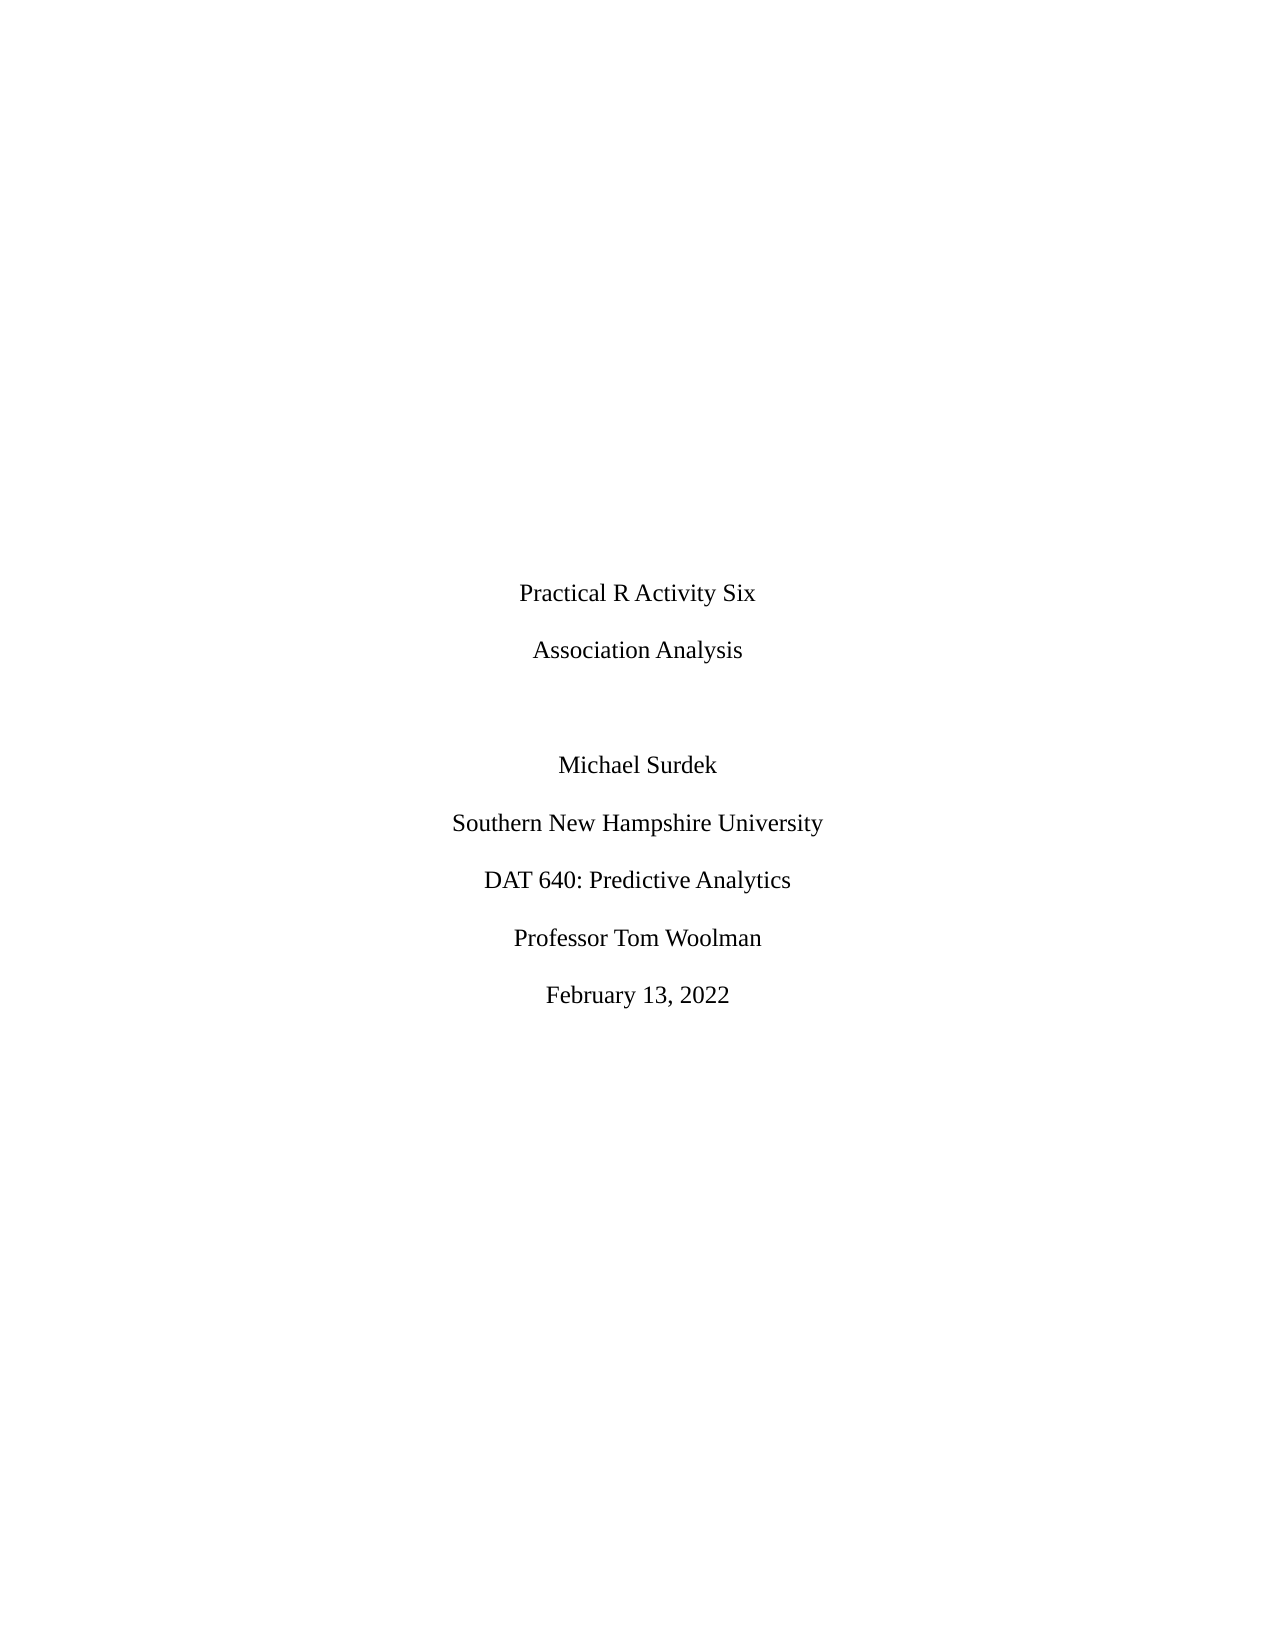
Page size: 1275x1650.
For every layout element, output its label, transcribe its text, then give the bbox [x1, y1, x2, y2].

text Southern New Hampshire University [118, 808, 1157, 837]
text Michael Surdek [118, 751, 1157, 779]
subtitle Practical R Activity Six [118, 578, 1157, 607]
text DAT 640: Predictive Analytics [118, 866, 1157, 894]
subtitle Association Analysis [118, 636, 1157, 664]
text February 13, 2022 [118, 981, 1157, 1009]
text Professor Tom Woolman [118, 923, 1157, 952]
